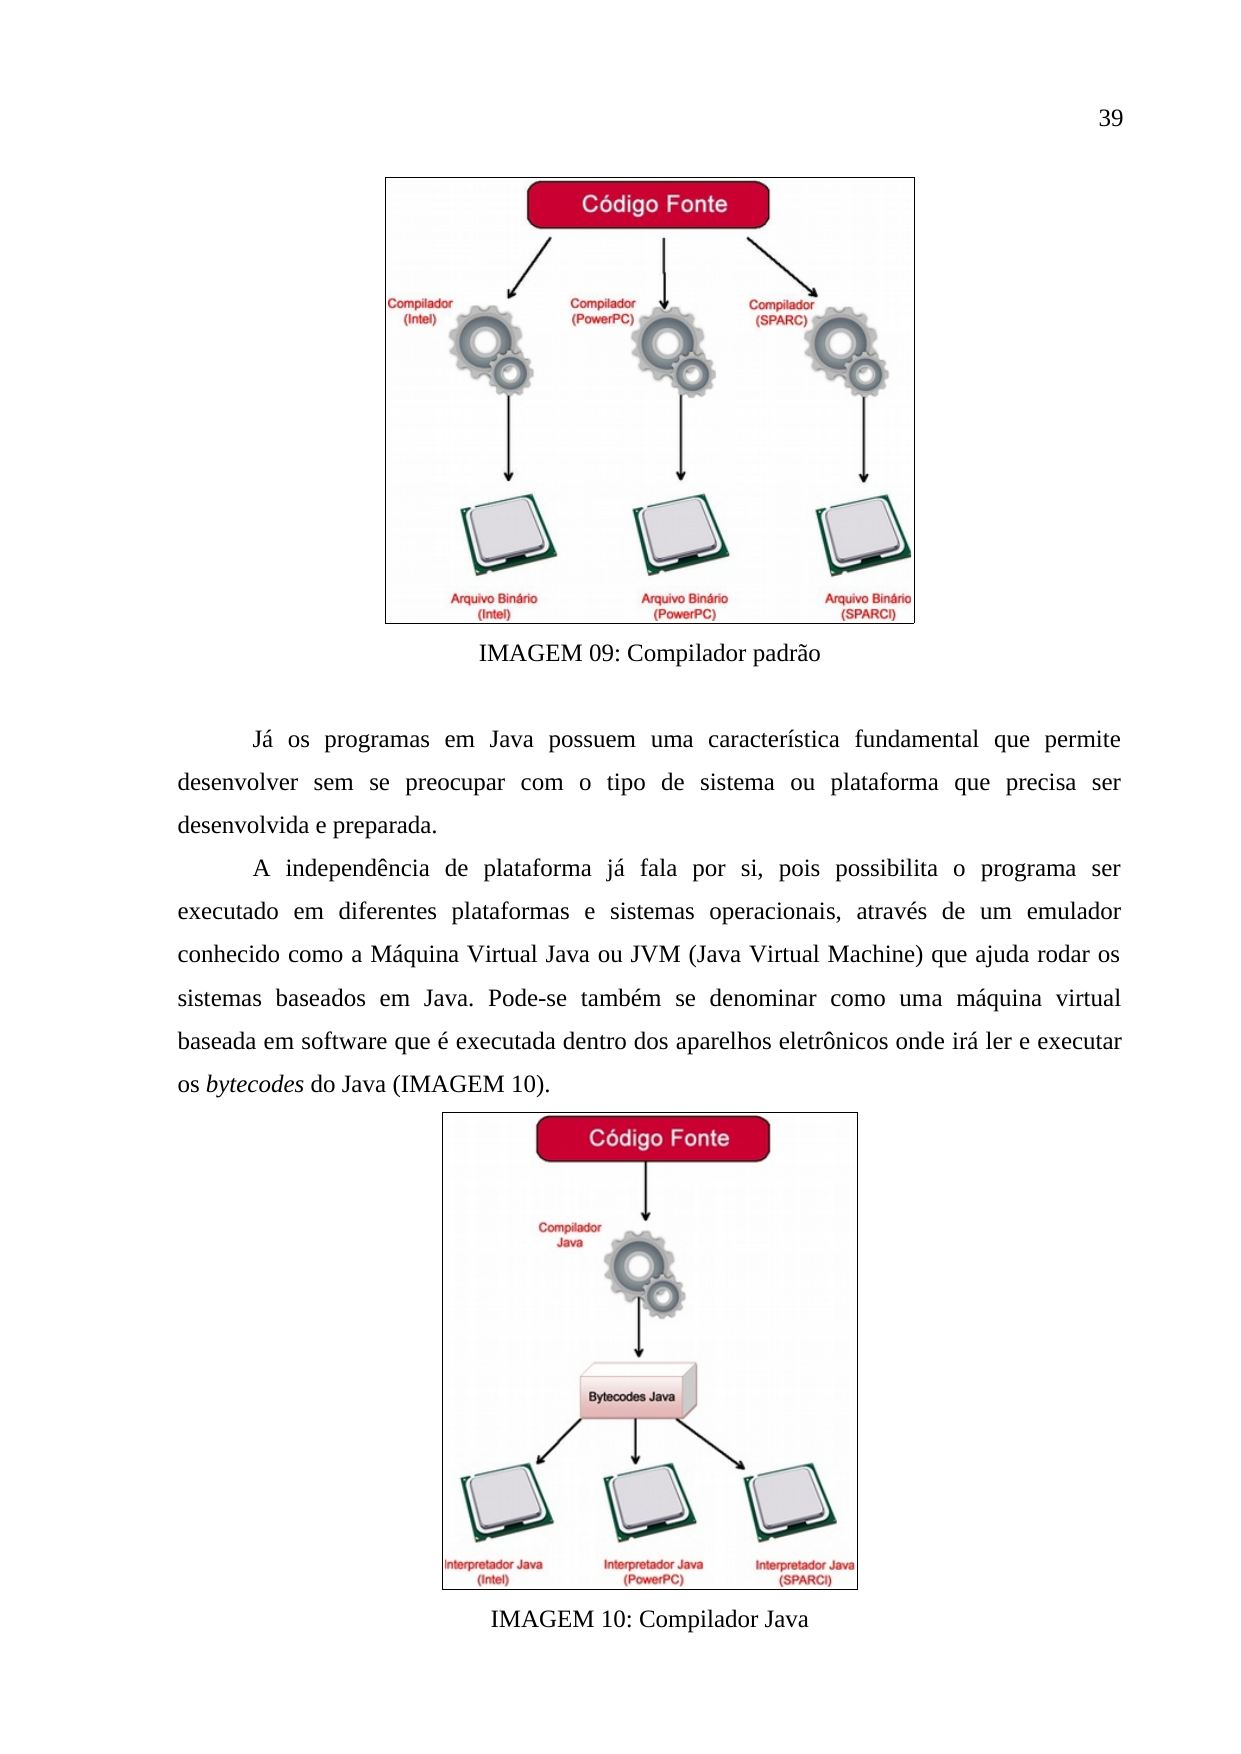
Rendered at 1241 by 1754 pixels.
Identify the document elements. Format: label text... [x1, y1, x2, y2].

text A independência de plataforma já fala por si, pois possibilita o programa ser executado em diferentes plataformas e sistemas operacionais, através de um emulador conhecido como a Máquina Virtual Java ou JVM (Java Virtual Machine) que ajuda rodar os sistemas baseados em Java. Pode-se também se denominar como uma máquina virtual baseada em software que é executada dentro dos aparelhos eletrônicos onde irá ler e executar os bytecodes do Java (IMAGEM 10). [177, 853, 1122, 1098]
picture [388, 180, 912, 621]
text IMAGEM 10: Compilador Java [177, 1112, 1122, 1632]
picture [444, 1115, 855, 1587]
text Já os programas em Java possuem uma característica fundamental que permite desenvolver sem se preocupar com o tipo de sistema ou plataforma que precisa ser desenvolvida e preparada. [177, 724, 1122, 839]
text IMAGEM 09: Compilador padrão [177, 177, 1122, 666]
